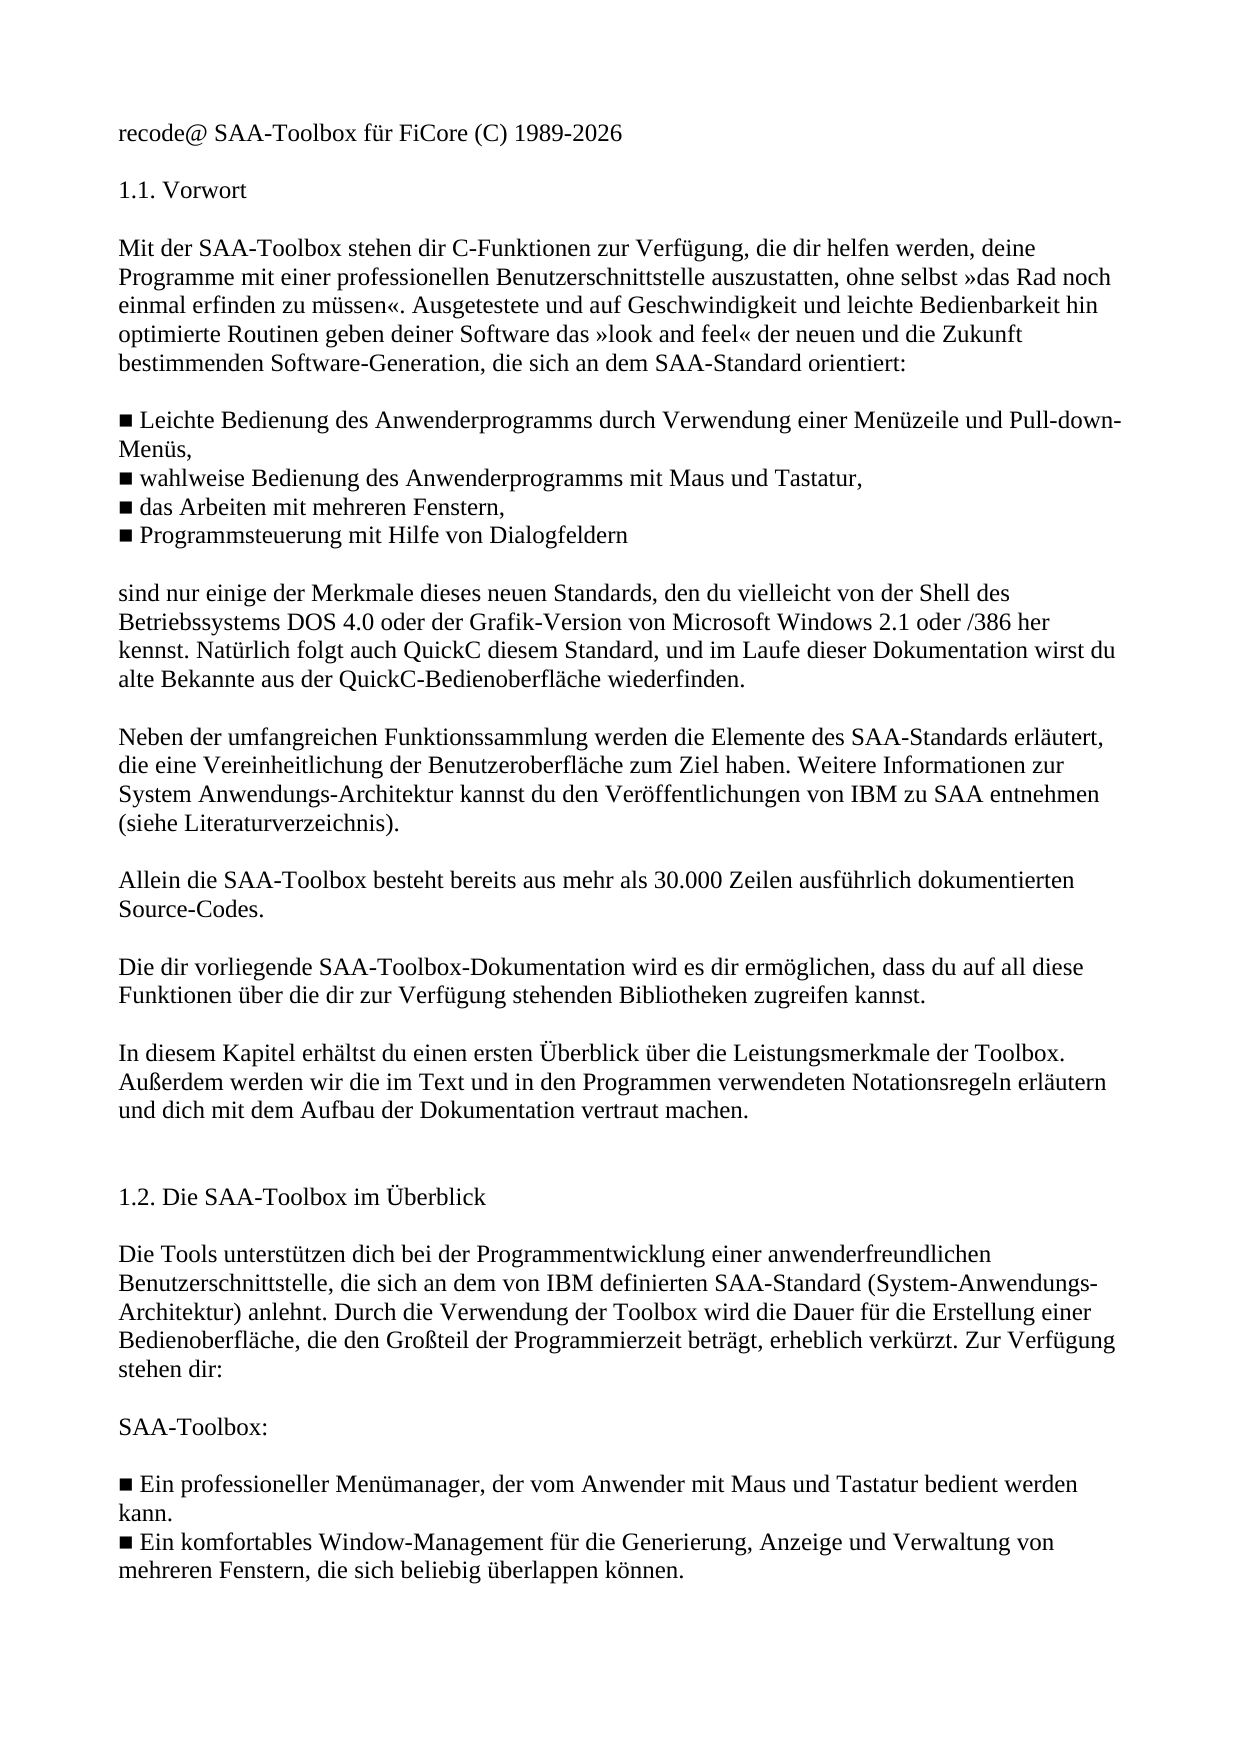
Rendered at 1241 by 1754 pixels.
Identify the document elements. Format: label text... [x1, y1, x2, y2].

text ■ Ein komfortables Window-Management für die Generierung, Anzeige und Verwaltung von mehreren Fenstern, die sich beliebig überlappen können. [118, 1527, 1122, 1584]
text ■ Leichte Bedienung des Anwenderprogramms durch Verwendung einer Menüzeile und Pull-down-Menüs, [118, 406, 1122, 463]
text SAA-Toolbox: [118, 1412, 1122, 1441]
text 1.2. Die SAA-Toolbox im Überblick [118, 1182, 1122, 1211]
text ■ wahlweise Bedienung des Anwenderprogramms mit Maus und Tastatur, [118, 463, 1122, 492]
text recode@ SAA-Toolbox für FiCore (C) 1989-2026 [118, 118, 1122, 147]
text Mit der SAA-Toolbox stehen dir C-Funktionen zur Verfügung, die dir helfen werden, deine Programme mit einer professionellen Benutzerschnittstelle auszustatten, ohne selbst »das Rad noch einmal erfinden zu müssen«. Ausgetestete und auf Geschwindigkeit und leichte Bedienbarkeit hin optimierte Routinen geben deiner Software das »look and feel« der neuen und die Zukunft bestimmenden Software-Generation, die sich an dem SAA-Standard orientiert: [118, 233, 1122, 377]
text ■ das Arbeiten mit mehreren Fenstern, [118, 492, 1122, 521]
text In diesem Kapitel erhältst du einen ersten Überblick über die Leistungsmerkmale der Toolbox. Außerdem werden wir die im Text und in den Programmen verwendeten Notationsregeln erläutern und dich mit dem Aufbau der Dokumentation vertraut machen. [118, 1038, 1122, 1124]
text ■ Ein professioneller Menümanager, der vom Anwender mit Maus und Tastatur bedient werden kann. [118, 1469, 1122, 1527]
text Neben der umfangreichen Funktionssammlung werden die Elemente des SAA-Standards erläutert, die eine Vereinheitlichung der Benutzeroberfläche zum Ziel haben. Weitere Informationen zur System Anwendungs-Architektur kannst du den Veröffentlichungen von IBM zu SAA entnehmen (siehe Literaturverzeichnis). [118, 722, 1122, 837]
text 1.1. Vorwort [118, 176, 1122, 204]
text Die Tools unterstützen dich bei der Programmentwicklung einer anwenderfreundlichen Benutzerschnittstelle, die sich an dem von IBM definierten SAA-Standard (System-Anwendungs-Architektur) anlehnt. Durch die Verwendung der Toolbox wird die Dauer für die Erstellung einer Bedienoberfläche, die den Großteil der Programmierzeit beträgt, erheblich verkürzt. Zur Verfügung stehen dir: [118, 1239, 1122, 1383]
text ■ Programmsteuerung mit Hilfe von Dialogfeldern [118, 521, 1122, 549]
text Die dir vorliegende SAA-Toolbox-Dokumentation wird es dir ermöglichen, dass du auf all diese Funktionen über die dir zur Verfügung stehenden Bibliotheken zugreifen kannst. [118, 952, 1122, 1009]
text sind nur einige der Merkmale dieses neuen Standards, den du vielleicht von der Shell des Betriebssystems DOS 4.0 oder der Grafik-Version von Microsoft Windows 2.1 oder /386 her kennst. Natürlich folgt auch QuickC diesem Standard, und im Laufe dieser Dokumentation wirst du alte Bekannte aus der QuickC-Bedienoberfläche wiederfinden. [118, 578, 1122, 693]
text Allein die SAA-Toolbox besteht bereits aus mehr als 30.000 Zeilen ausführlich dokumentierten Source-Codes. [118, 866, 1122, 923]
